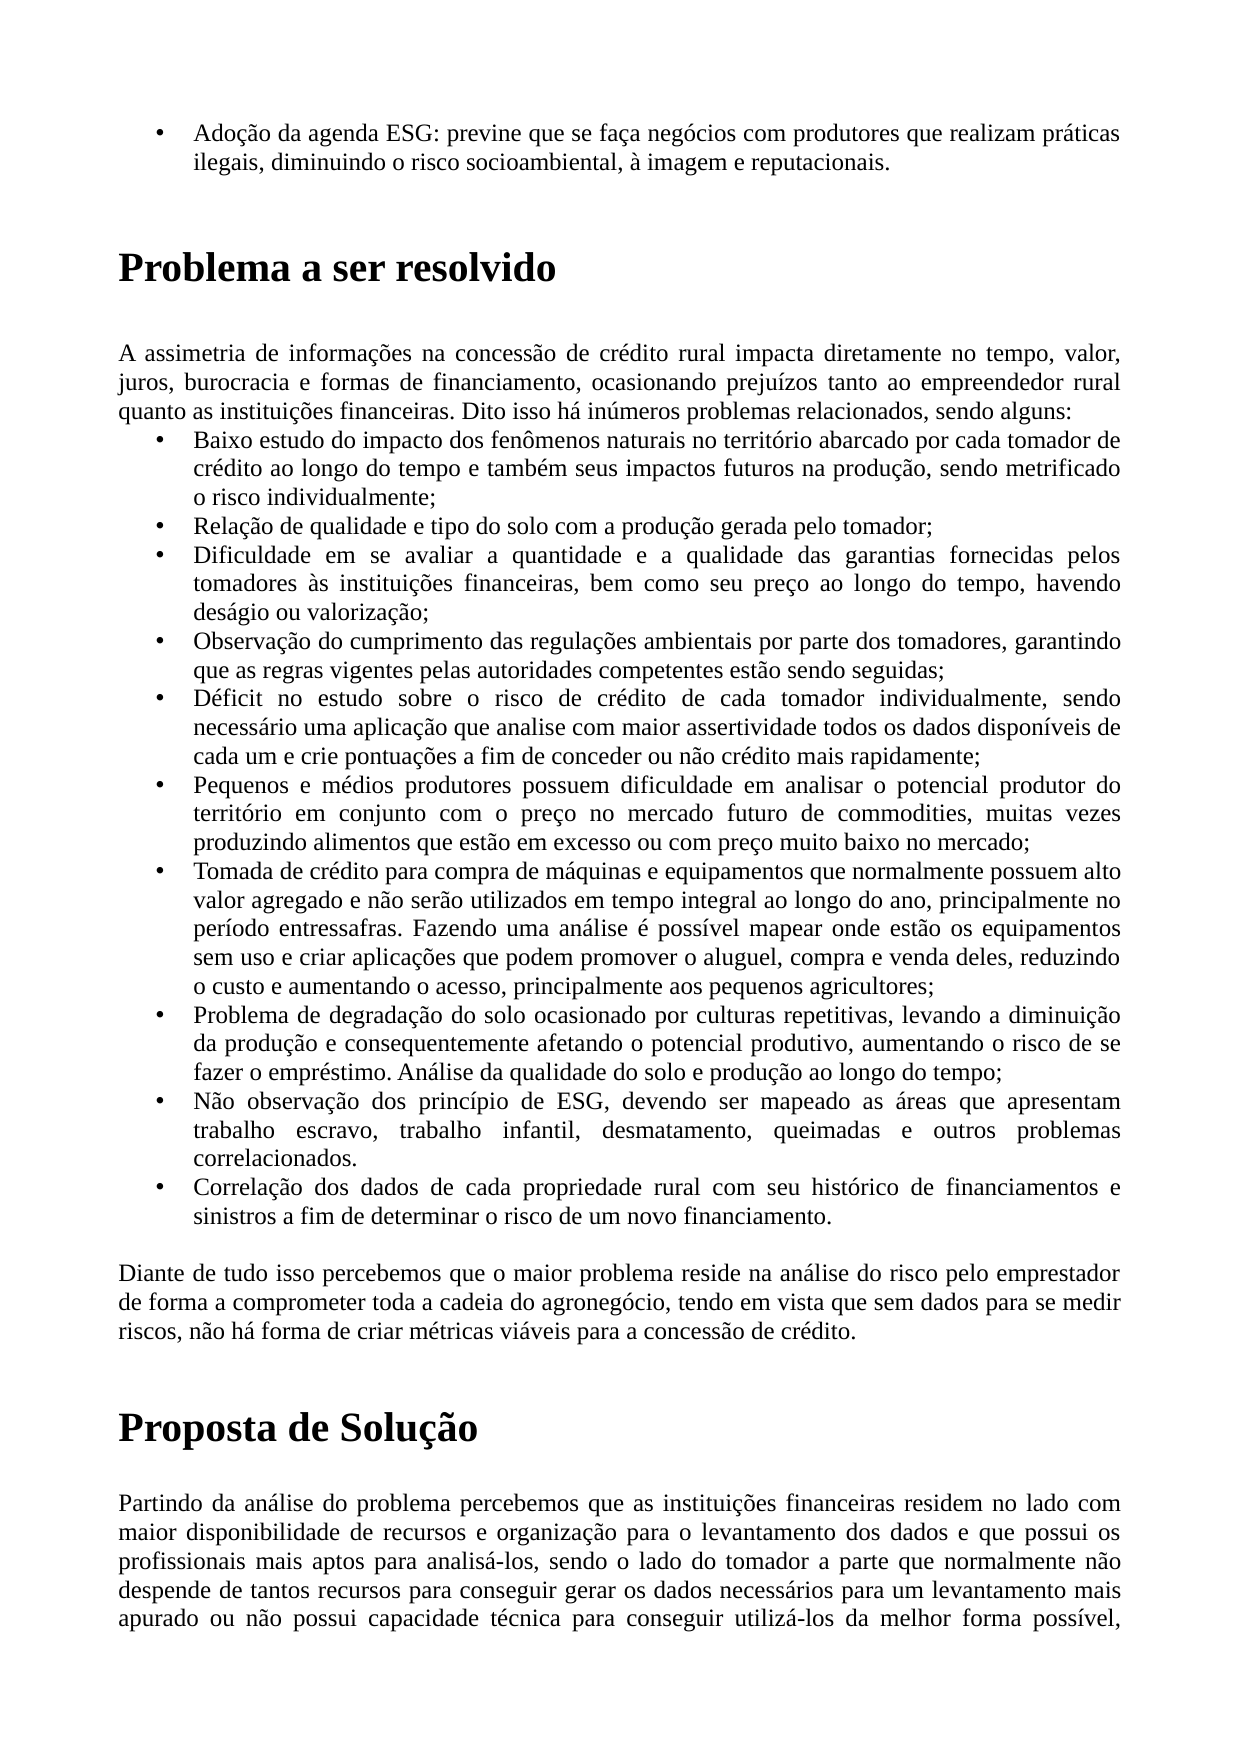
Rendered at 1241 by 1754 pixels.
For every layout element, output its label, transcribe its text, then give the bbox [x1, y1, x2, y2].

list Dificuldade em se avaliar a quantidade e a qualidade das garantias fornecidas pelos tomadores às instituições financeiras, bem como seu preço ao longo do tempo, havendo deságio ou valorização; [156, 540, 1122, 626]
text Proposta de Solução [118, 1402, 1122, 1450]
text Partindo da análise do problema percebemos que as instituições financeiras residem no lado com maior disponibilidade de recursos e organização para o levantamento dos dados e que possui os profissionais mais aptos para analisá-los, sendo o lado do tomador a parte que normalmente não despende de tantos recursos para conseguir gerar os dados necessários para um levantamento mais apurado ou não possui capacidade técnica para conseguir utilizá-los da melhor forma possível, [118, 1488, 1122, 1632]
text A assimetria de informações na concessão de crédito rural impacta diretamente no tempo, valor, juros, burocracia e formas de financiamento, ocasionando prejuízos tanto ao empreendedor rural quanto as instituições financeiras. Dito isso há inúmeros problemas relacionados, sendo alguns: [118, 338, 1122, 425]
list Baixo estudo do impacto dos fenômenos naturais no território abarcado por cada tomador de crédito ao longo do tempo e também seus impactos futuros na produção, sendo metrificado o risco individualmente; [156, 425, 1122, 511]
list Correlação dos dados de cada propriedade rural com seu histórico de financiamentos e sinistros a fim de determinar o risco de um novo financiamento. [156, 1172, 1122, 1230]
list Pequenos e médios produtores possuem dificuldade em analisar o potencial produtor do território em conjunto com o preço no mercado futuro de commodities, muitas vezes produzindo alimentos que estão em excesso ou com preço muito baixo no mercado; [156, 770, 1122, 856]
list Não observação dos princípio de ESG, devendo ser mapeado as áreas que apresentam trabalho escravo, trabalho infantil, desmatamento, queimadas e outros problemas correlacionados. [156, 1086, 1122, 1172]
text Diante de tudo isso percebemos que o maior problema reside na análise do risco pelo emprestador de forma a comprometer toda a cadeia do agronegócio, tendo em vista que sem dados para se medir riscos, não há forma de criar métricas viáveis para a concessão de crédito. [118, 1258, 1122, 1345]
list Problema de degradação do solo ocasionado por culturas repetitivas, levando a diminuição da produção e consequentemente afetando o potencial produtivo, aumentando o risco de se fazer o empréstimo. Análise da qualidade do solo e produção ao longo do tempo; [156, 1000, 1122, 1086]
list Déficit no estudo sobre o risco de crédito de cada tomador individualmente, sendo necessário uma aplicação que analise com maior assertividade todos os dados disponíveis de cada um e crie pontuações a fim de conceder ou não crédito mais rapidamente; [156, 683, 1122, 770]
list Relação de qualidade e tipo do solo com a produção gerada pelo tomador; [156, 511, 1122, 540]
list Adoção da agenda ESG: previne que se faça negócios com produtores que realizam práticas ilegais, diminuindo o risco socioambiental, à imagem e reputacionais. [156, 118, 1122, 176]
text Problema a ser resolvido [118, 243, 1122, 291]
list Tomada de crédito para compra de máquinas e equipamentos que normalmente possuem alto valor agregado e não serão utilizados em tempo integral ao longo do ano, principalmente no período entressafras. Fazendo uma análise é possível mapear onde estão os equipamentos sem uso e criar aplicações que podem promover o aluguel, compra e venda deles, reduzindo o custo e aumentando o acesso, principalmente aos pequenos agricultores; [156, 856, 1122, 1000]
list Observação do cumprimento das regulações ambientais por parte dos tomadores, garantindo que as regras vigentes pelas autoridades competentes estão sendo seguidas; [156, 626, 1122, 683]
